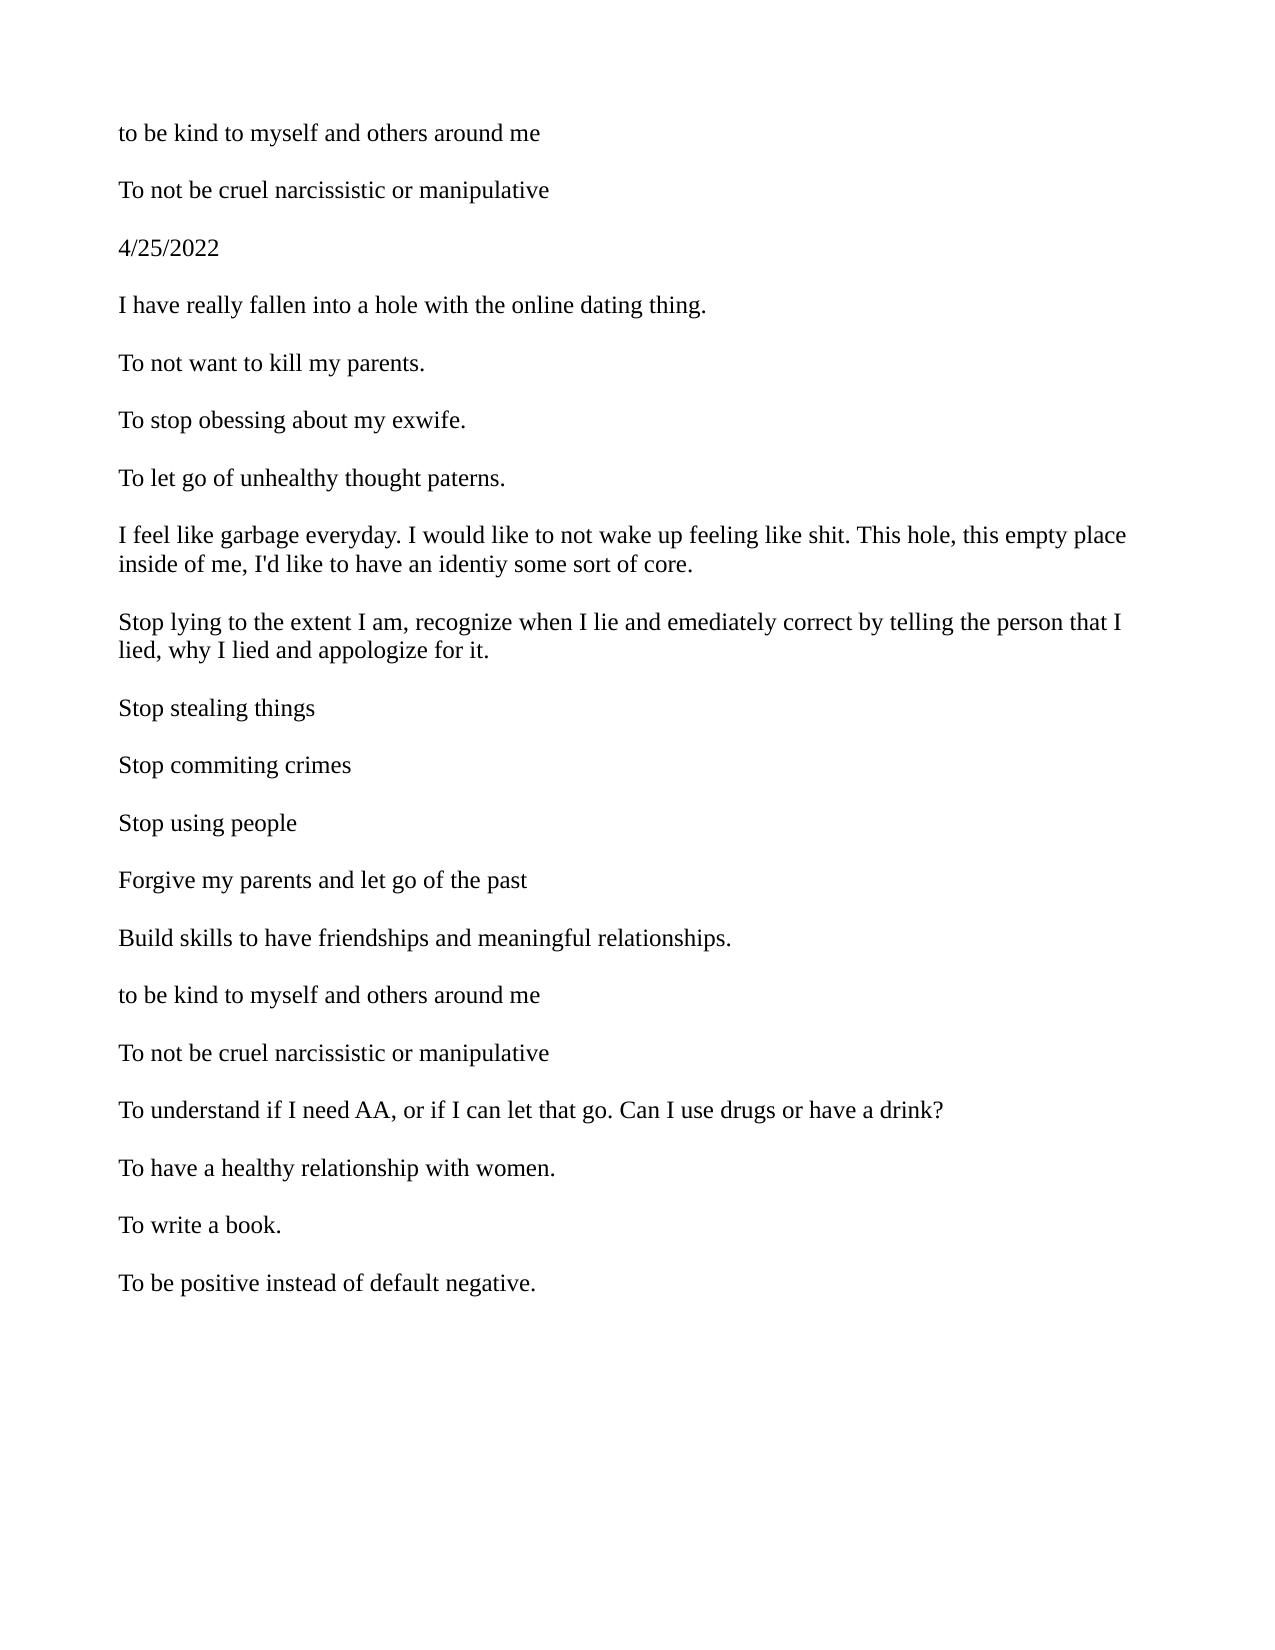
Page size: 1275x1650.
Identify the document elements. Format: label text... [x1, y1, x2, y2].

text I feel like garbage everyday. I would like to not wake up feeling like shit. This hole, this empty place inside of me, I'd like to have an identiy some sort of core. [118, 521, 1157, 578]
text To write a book. [118, 1211, 1157, 1239]
text Stop using people [118, 808, 1157, 837]
text To let go of unhealthy thought paterns. [118, 463, 1157, 492]
text 4/25/2022 [118, 233, 1157, 262]
text Stop lying to the extent I am, recognize when I lie and emediately correct by telling the person that I lied, why I lied and appologize for it. Stop stealing things [118, 607, 1157, 722]
text to be kind to myself and others around me [118, 118, 1157, 147]
text To not be cruel narcissistic or manipulative To understand if I need AA, or if I can let that go. Can I use drugs or have a drink? To have a healthy relationship with women. [118, 1038, 1157, 1182]
text Forgive my parents and let go of the past [118, 866, 1157, 894]
text I have really fallen into a hole with the online dating thing. [118, 291, 1157, 319]
text To be positive instead of default negative. [118, 1268, 1157, 1297]
text to be kind to myself and others around me [118, 981, 1157, 1009]
text Stop commiting crimes [118, 751, 1157, 779]
text To not be cruel narcissistic or manipulative [118, 176, 1157, 204]
text To not want to kill my parents. To stop obessing about my exwife. [118, 348, 1157, 434]
text Build skills to have friendships and meaningful relationships. [118, 923, 1157, 952]
